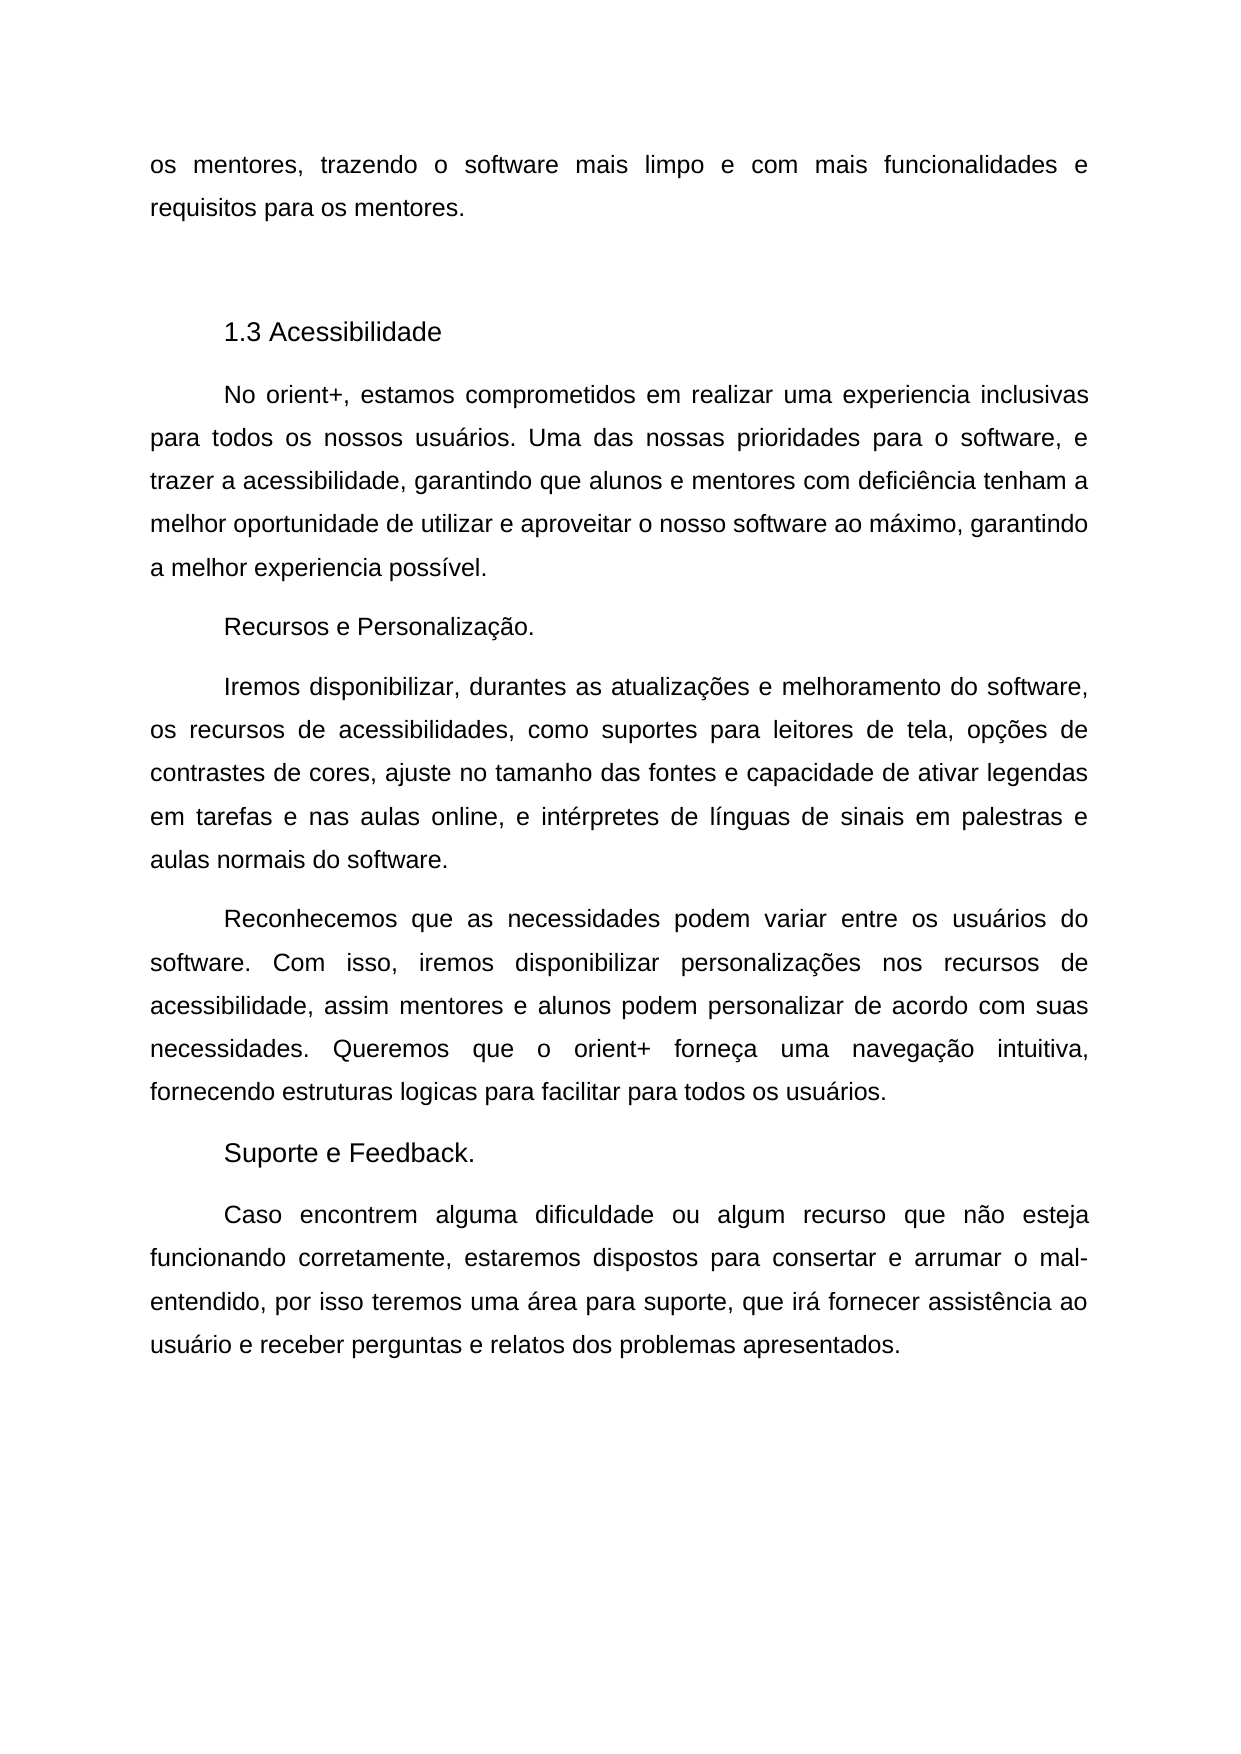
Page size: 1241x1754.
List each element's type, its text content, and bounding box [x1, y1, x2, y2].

text Suporte e Feedback. [150, 1137, 1090, 1168]
text Reconhecemos que as necessidades podem variar entre os usuários do software. Com isso, iremos disponibilizar personalizações nos recursos de acessibilidade, assim mentores e alunos podem personalizar de acordo com suas necessidades. Queremos que o orient+ forneça uma navegação intuitiva, fornecendo estruturas logicas para facilitar para todos os usuários. [150, 904, 1090, 1106]
text os mentores, trazendo o software mais limpo e com mais funcionalidades e requisitos para os mentores. [150, 150, 1090, 222]
text Iremos disponibilizar, durantes as atualizações e melhoramento do software, os recursos de acessibilidades, como suportes para leitores de tela, opções de contrastes de cores, ajuste no tamanho das fontes e capacidade de ativar legendas em tarefas e nas aulas online, e intérpretes de línguas de sinais em palestras e aulas normais do software. [150, 672, 1090, 873]
text Caso encontrem alguma dificuldade ou algum recurso que não esteja funcionando corretamente, estaremos dispostos para consertar e arrumar o mal-entendido, por isso teremos uma área para suporte, que irá fornecer assistência ao usuário e receber perguntas e relatos dos problemas apresentados. [150, 1200, 1090, 1358]
text No orient+, estamos comprometidos em realizar uma experiencia inclusivas para todos os nossos usuários. Uma das nossas prioridades para o software, e trazer a acessibilidade, garantindo que alunos e mentores com deficiência tenham a melhor oportunidade de utilizar e aproveitar o nosso software ao máximo, garantindo a melhor experiencia possível. [150, 380, 1090, 581]
text 1.3 Acessibilidade [150, 316, 1090, 348]
text Recursos e Personalização. [150, 612, 1090, 641]
